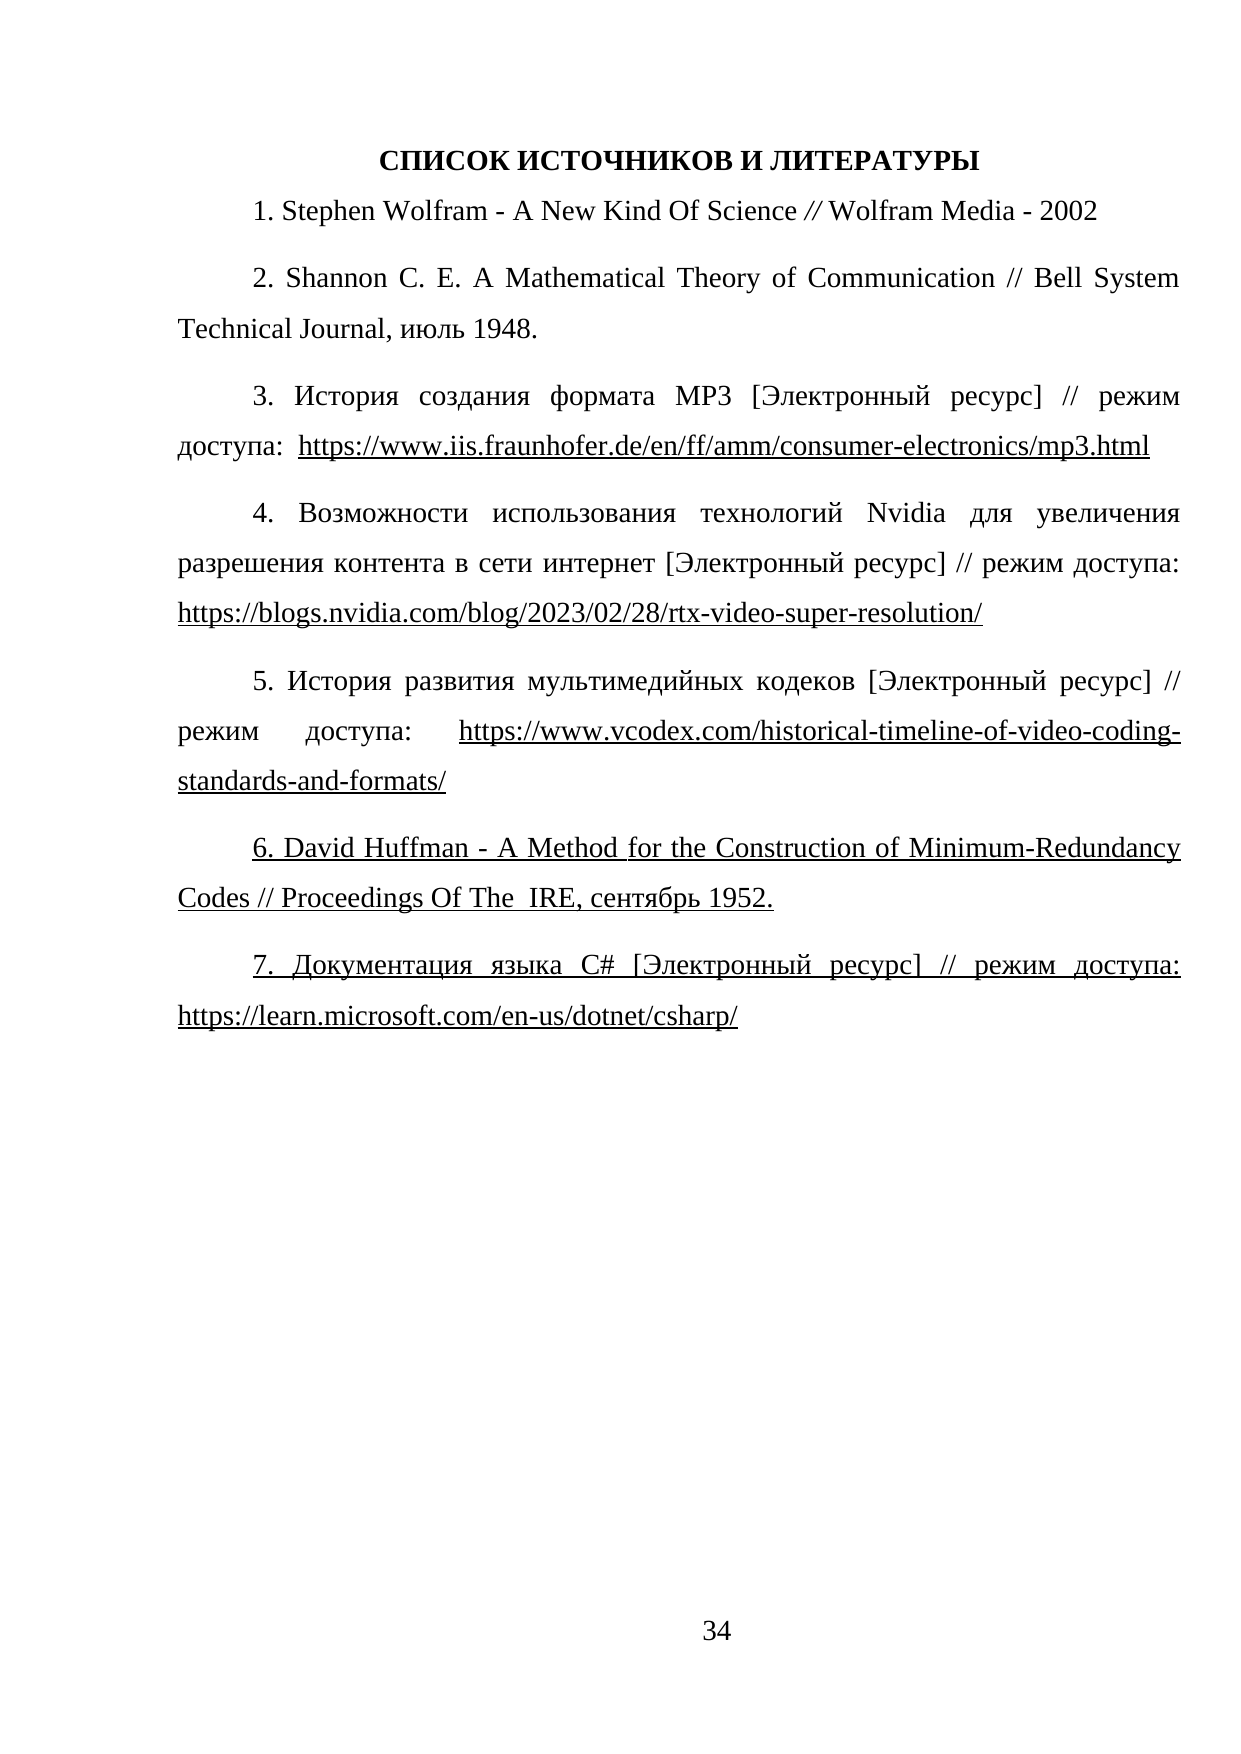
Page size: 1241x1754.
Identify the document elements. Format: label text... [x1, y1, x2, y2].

text 1. Stephen Wolfram - A New Kind Of Science // Wolfram Media - 2002 [177, 193, 1181, 227]
text 5. История развития мультимедийных кодеков [Электронный ресурс] // режим доступа: https://www.vcodex.com/historical-timeline-of-video-coding-standards-and-formats/ [177, 663, 1181, 797]
text 3. История создания формата MP3 [Электронный ресурс] // режим доступа: https://www.iis.fraunhofer.de/en/ff/amm/consumer-electronics/mp3.html [177, 378, 1181, 462]
text 6. David Huffman - A Method for the Construction of Minimum-Redundancy Codes // Proceedings Of The IRE, сентябрь 1952. [177, 830, 1181, 914]
subtitle СПИСОК ИСТОЧНИКОВ И ЛИТЕРАТУРЫ [177, 143, 1181, 177]
text 2. Shannon C. E. A Mathematical Theory of Communication // Bell System Technical Journal, июль 1948. [177, 260, 1181, 344]
text 7. Документация языка C# [Электронный ресурс] // режим доступа: https://learn.microsoft.com/en-us/dotnet/csharp/ [177, 947, 1181, 1031]
text 4. Возможности использования технологий Nvidia для увеличения разрешения контента в сети интернет [Электронный ресурс] // режим доступа: https://blogs.nvidia.com/blog/2023/02/28/rtx-video-super-resolution/ [177, 495, 1181, 629]
